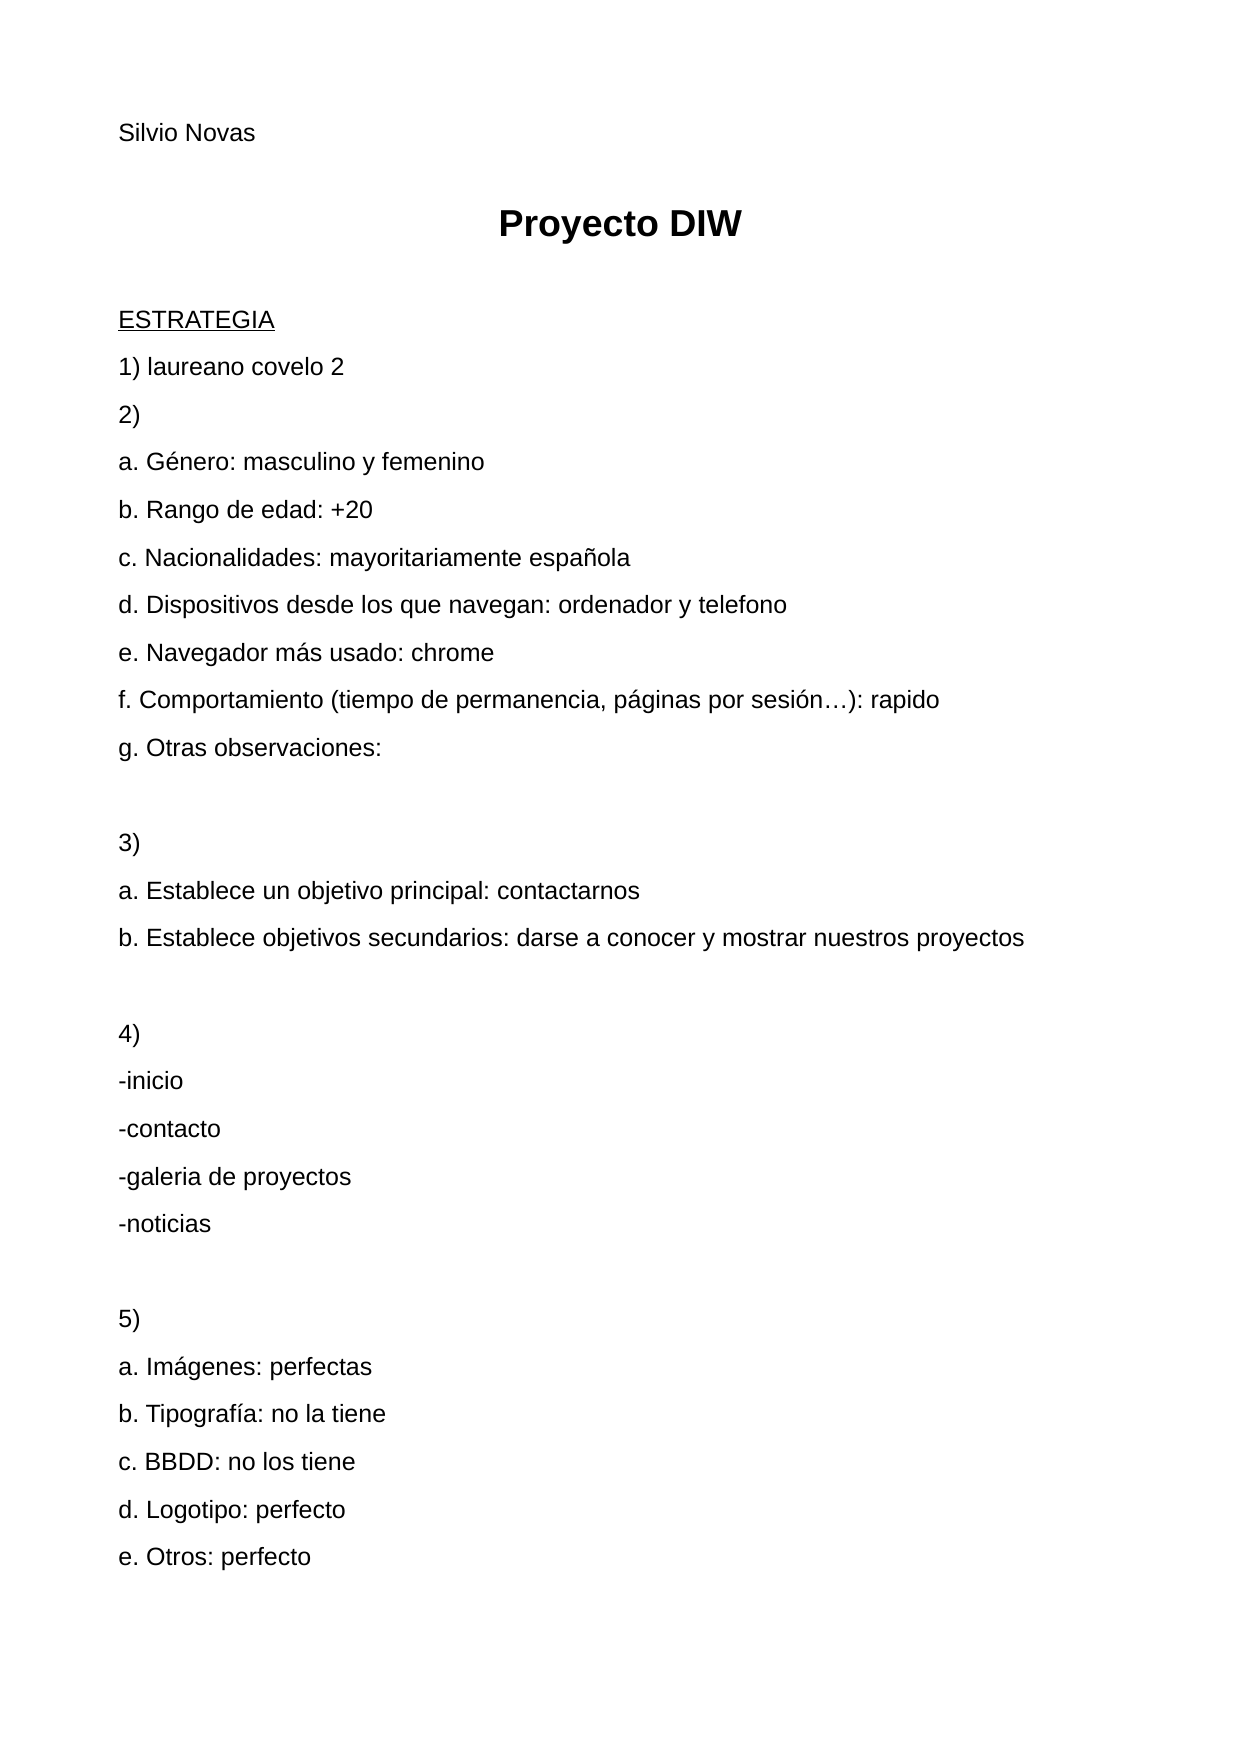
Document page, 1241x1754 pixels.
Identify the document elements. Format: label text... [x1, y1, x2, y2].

text a. Establece un objetivo principal: contactarnos [118, 876, 1122, 904]
text -noticias [118, 1209, 1122, 1238]
text e. Otros: perfecto [118, 1542, 1122, 1571]
text 5) [118, 1304, 1122, 1333]
text 4) [118, 1019, 1122, 1047]
text c. BBDD: no los tiene [118, 1447, 1122, 1476]
text 3) [118, 828, 1122, 857]
subtitle Proyecto DIW [118, 201, 1122, 244]
text -galeria de proyectos [118, 1161, 1122, 1190]
text -contacto [118, 1114, 1122, 1143]
text b. Rango de edad: +20 [118, 495, 1122, 524]
text b. Establece objetivos secundarios: darse a conocer y mostrar nuestros proyectos [118, 923, 1122, 952]
text d. Dispositivos desde los que navegan: ordenador y telefono [118, 590, 1122, 619]
text 2) [118, 400, 1122, 428]
text f. Comportamiento (tiempo de permanencia, páginas por sesión…): rapido [118, 685, 1122, 714]
text g. Otras observaciones: [118, 733, 1122, 762]
text -inicio [118, 1066, 1122, 1095]
text a. Género: masculino y femenino [118, 447, 1122, 476]
text e. Navegador más usado: chrome [118, 638, 1122, 667]
text c. Nacionalidades: mayoritariamente española [118, 543, 1122, 571]
text 1) laureano covelo 2 [118, 352, 1122, 381]
text d. Logotipo: perfecto [118, 1495, 1122, 1523]
text a. Imágenes: perfectas [118, 1352, 1122, 1381]
text b. Tipografía: no la tiene [118, 1399, 1122, 1428]
text ESTRATEGIA [118, 304, 1122, 333]
